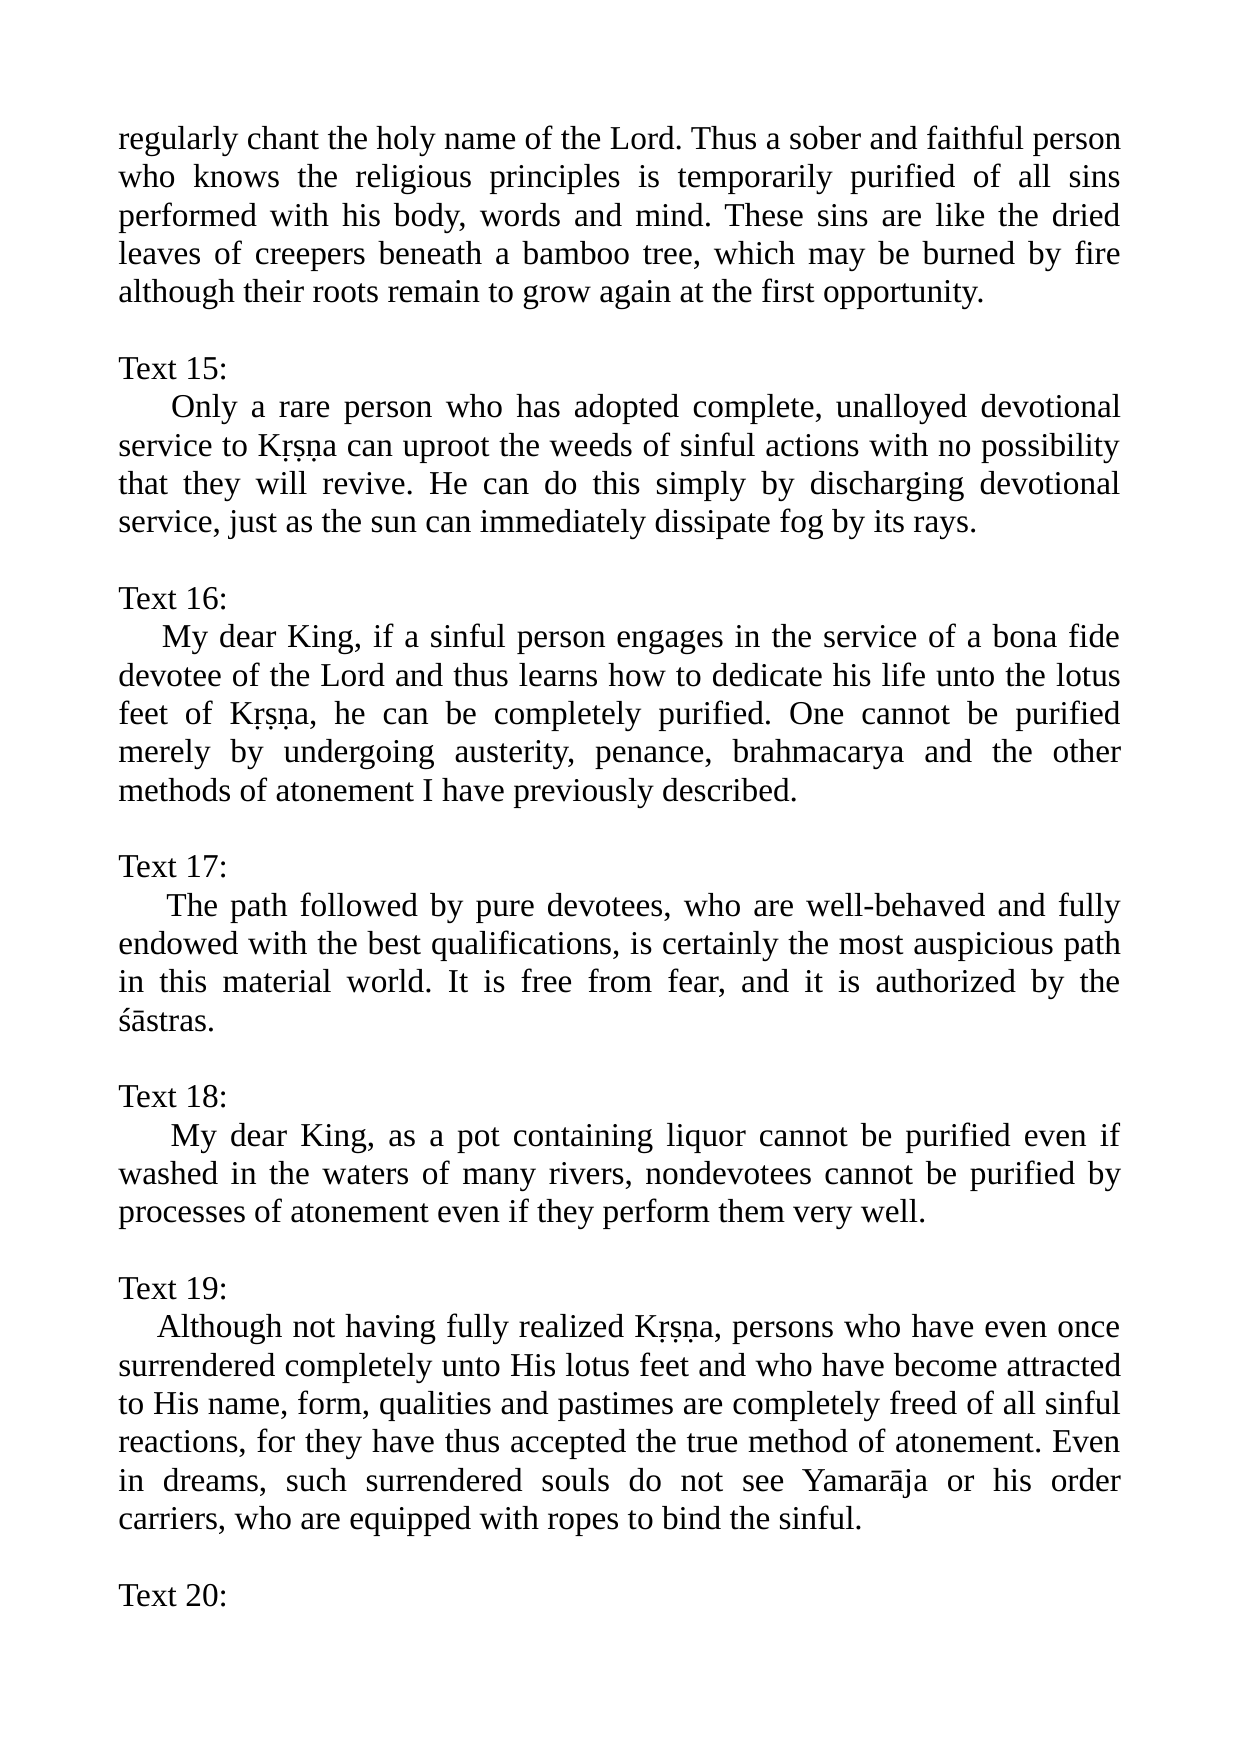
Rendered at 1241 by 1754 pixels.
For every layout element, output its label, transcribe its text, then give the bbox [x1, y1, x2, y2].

text Only a rare person who has adopted complete, unalloyed devotional service to Kṛṣṇa can uproot the weeds of sinful actions with no possibility that they will revive. He can do this simply by discharging devotional service, just as the sun can immediately dissipate fog by its rays. [118, 386, 1122, 540]
text My dear King, if a sinful person engages in the service of a bona fide devotee of the Lord and thus learns how to dedicate his life unto the lotus feet of Kṛṣṇa, he can be completely purified. One cannot be purified merely by undergoing austerity, penance, brahmacarya and the other methods of atonement I have previously described. [118, 616, 1122, 808]
text Text 20: [118, 1575, 1122, 1613]
text Text 16: [118, 578, 1122, 616]
text Text 18: [118, 1076, 1122, 1115]
text regularly chant the holy name of the Lord. Thus a sober and faithful person who knows the religious principles is temporarily purified of all sins performed with his body, words and mind. These sins are like the dried leaves of creepers beneath a bamboo tree, which may be burned by fire although their roots remain to grow again at the first opportunity. [118, 118, 1122, 310]
text Text 17: [118, 846, 1122, 885]
text The path followed by pure devotees, who are well-behaved and fully endowed with the best qualifications, is certainly the most auspicious path in this material world. It is free from fear, and it is authorized by the śāstras. [118, 885, 1122, 1038]
text Although not having fully realized Kṛṣṇa, persons who have even once surrendered completely unto His lotus feet and who have become attracted to His name, form, qualities and pastimes are completely freed of all sinful reactions, for they have thus accepted the true method of atonement. Even in dreams, such surrendered souls do not see Yamarāja or his order carriers, who are equipped with ropes to bind the sinful. [118, 1306, 1122, 1536]
text My dear King, as a pot containing liquor cannot be purified even if washed in the waters of many rivers, nondevotees cannot be purified by processes of atonement even if they perform them very well. [118, 1115, 1122, 1230]
text Text 15: [118, 348, 1122, 386]
text Text 19: [118, 1268, 1122, 1306]
